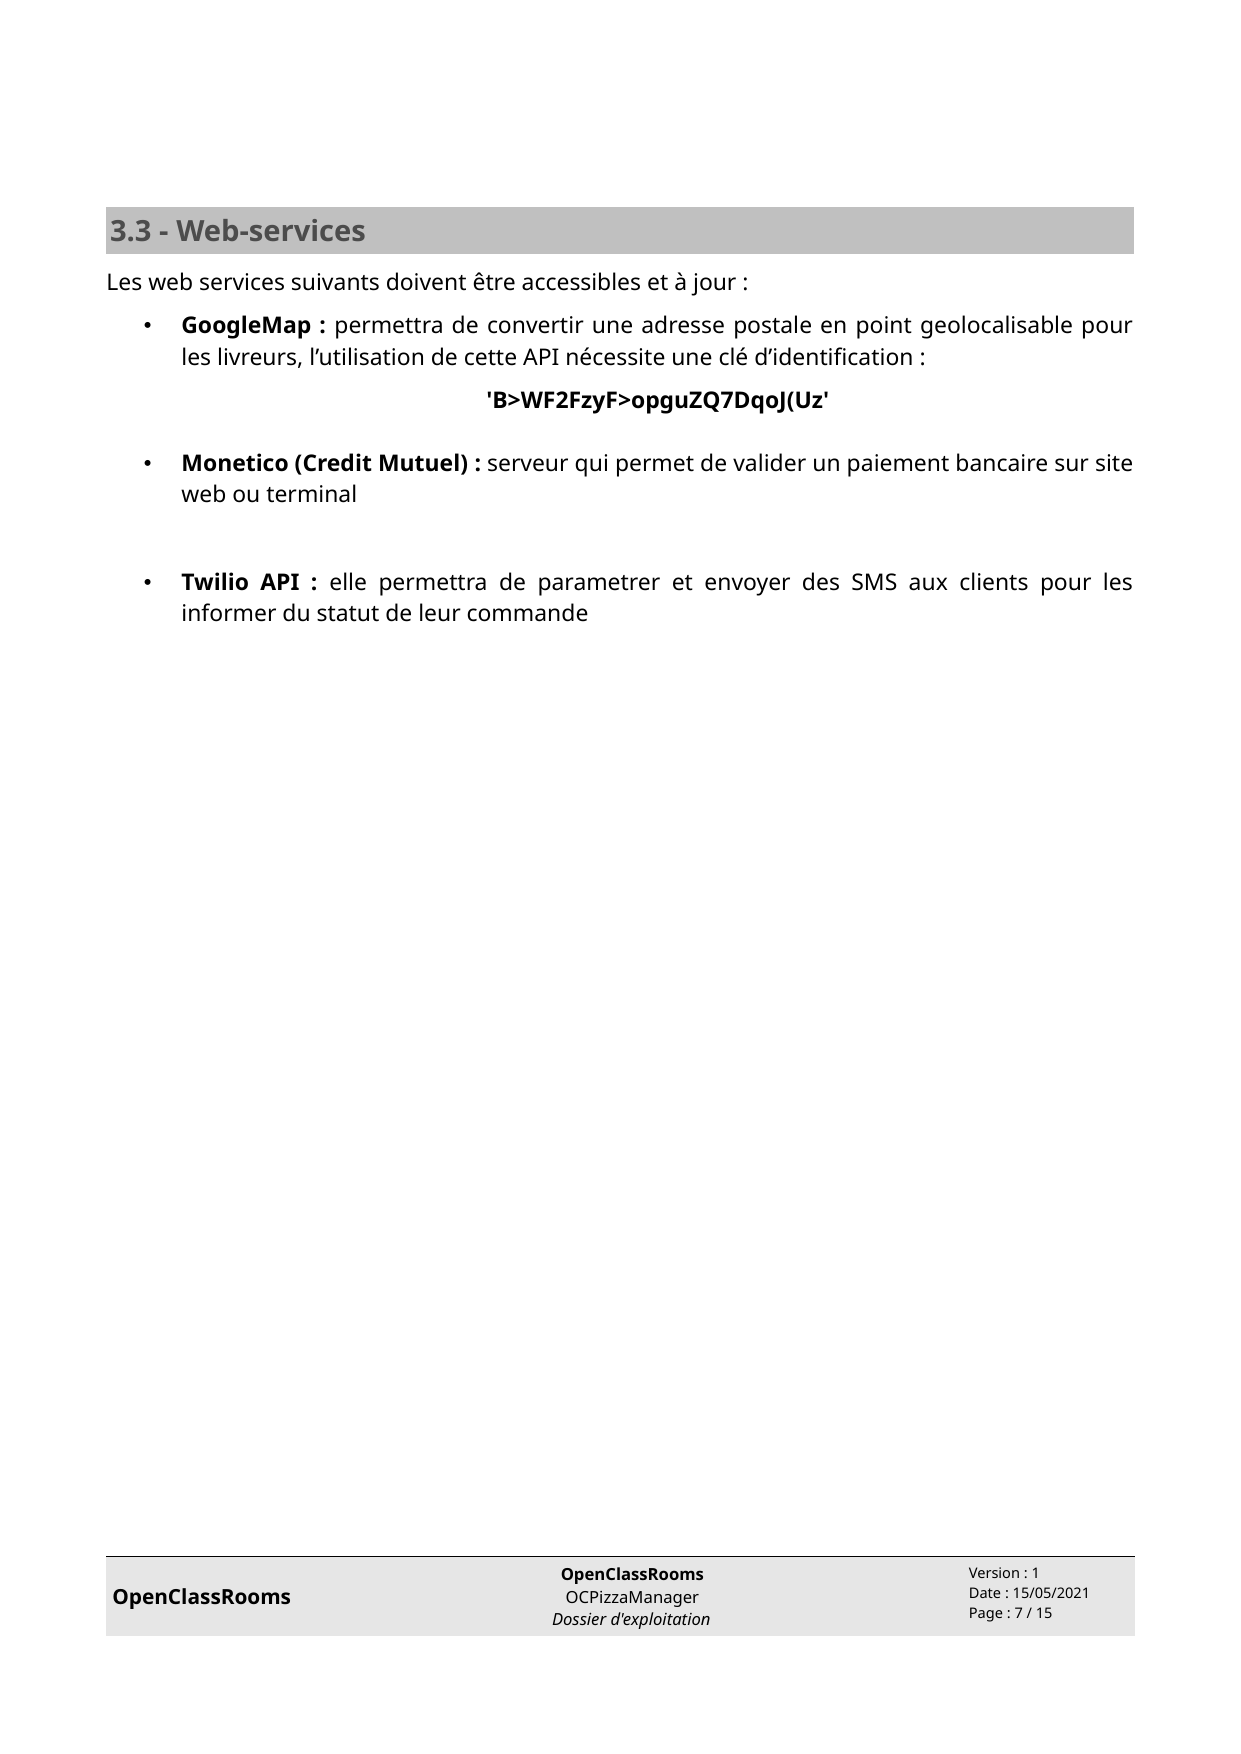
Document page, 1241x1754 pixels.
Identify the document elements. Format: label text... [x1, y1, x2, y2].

list Monetico (Credit Mutuel) : serveur qui permet de valider un paiement bancaire sur site web ou terminal [144, 447, 1134, 509]
list Twilio API : elle permettra de parametrer et envoyer des SMS aux clients pour les informer du statut de leur commande [144, 566, 1134, 628]
subtitle Web-services [107, 208, 1133, 253]
list 'B>WF2FzyF>opguZQ7DqoJ(Uz' [144, 384, 1134, 416]
text Les web services suivants doivent être accessibles et à jour : [106, 266, 1134, 297]
list GoogleMap : permettra de convertir une adresse postale en point geolocalisable pour les livreurs, l’utilisation de cette API nécessite une clé d’identification : [144, 309, 1134, 372]
